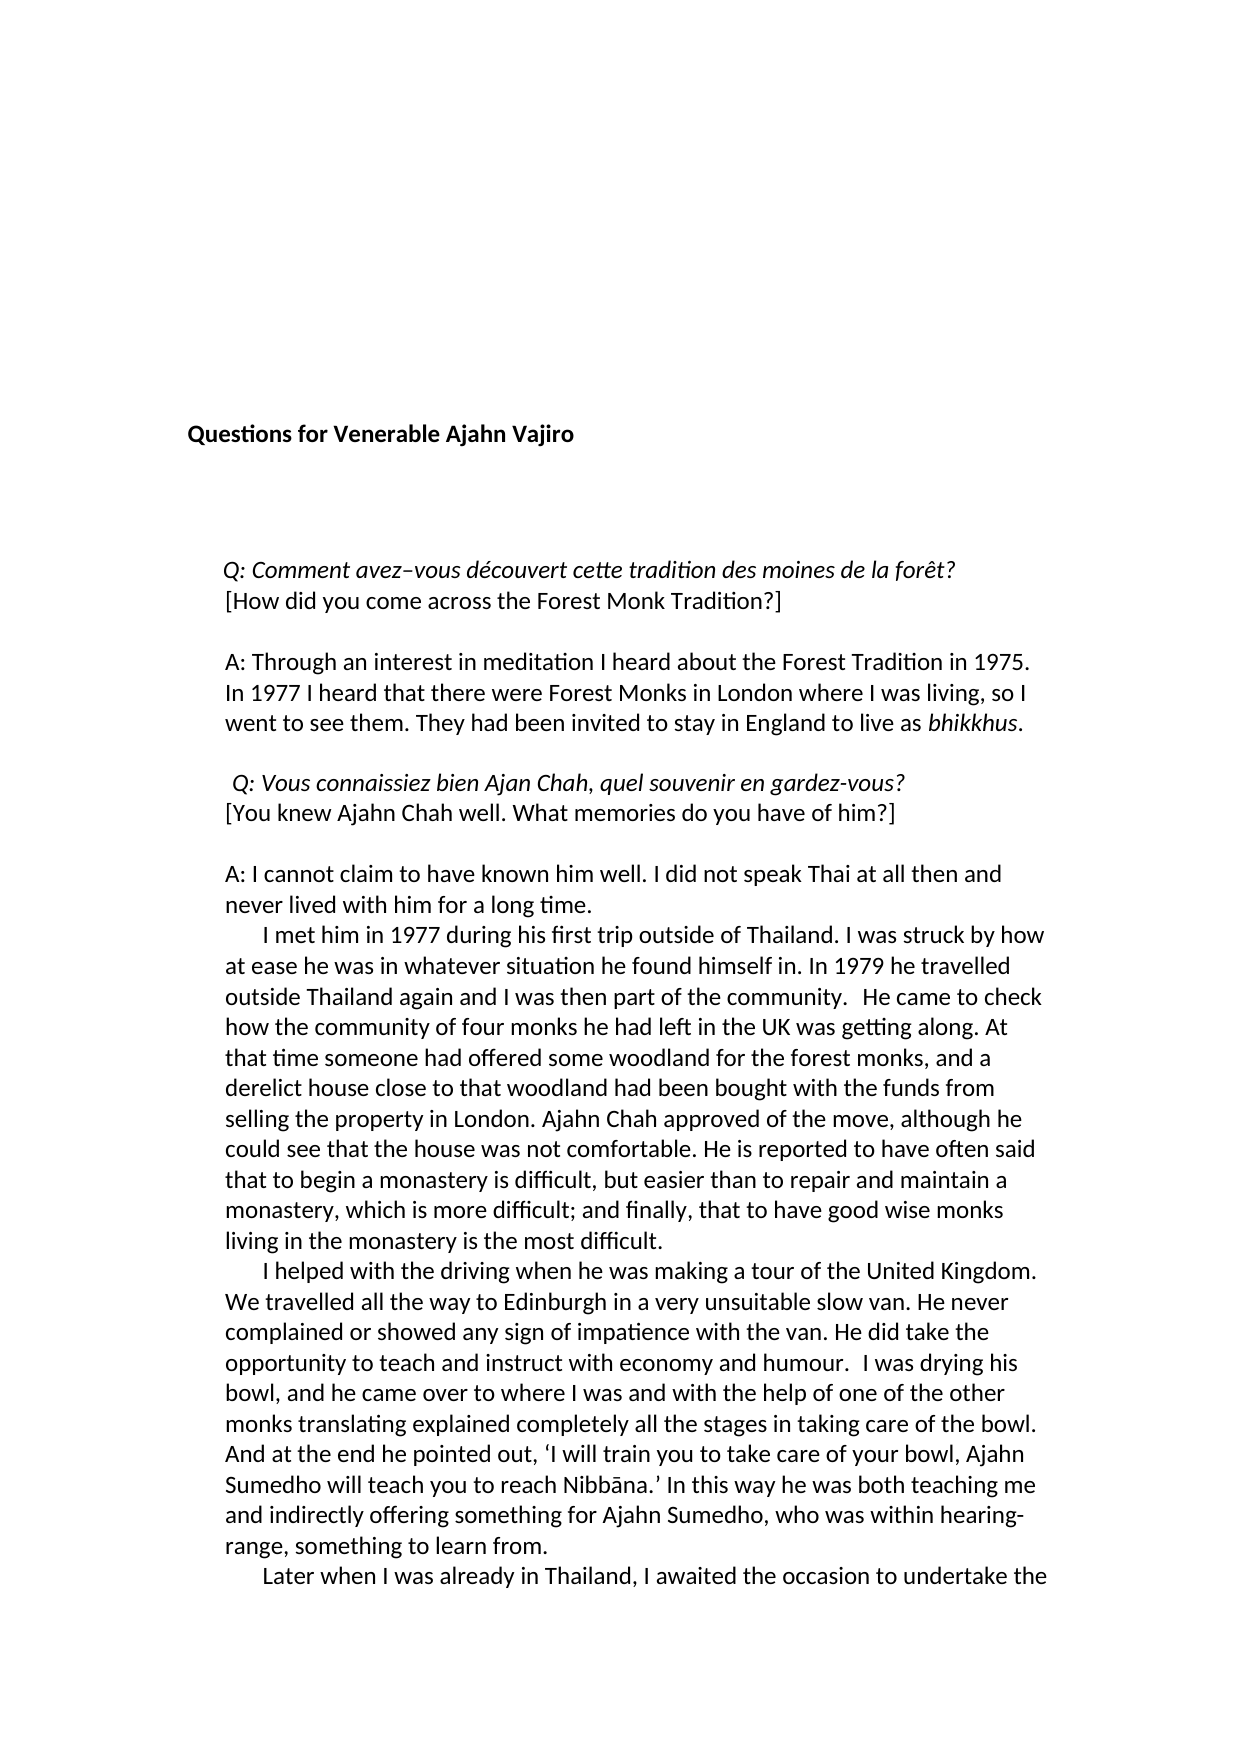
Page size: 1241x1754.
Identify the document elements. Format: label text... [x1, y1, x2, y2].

text I helped with the driving when he was making a tour of the United Kingdom. We travelled all the way to Edinburgh in a very unsuitable slow van. He never complained or showed any sign of impatience with the van. He did take the opportunity to teach and instruct with economy and humour. I was drying his bowl, and he came over to where I was and with the help of one of the other monks translating explained completely all the stages in taking care of the bowl. And at the end he pointed out, ‘I will train you to take care of your bowl, Ajahn Sumedho will teach you to reach Nibbāna.’ In this way he was both teaching me and indirectly offering something for Ajahn Sumedho, who was within hearing-range, something to learn from. [225, 1255, 1053, 1561]
text Q: Comment avez–vous découvert cette tradition des moines de la forêt? [217, 555, 1053, 585]
text [How did you come across the Forest Monk Tradition?] [187, 585, 1053, 616]
text Q: Vous connaissiez bien Ajan Chah, quel souvenir en gardez-vous? [225, 767, 1053, 797]
text A: Through an interest in meditation I heard about the Forest Tradition in 1975. In 1977 I heard that there were Forest Monks in London where I was living, so I went to see them. They had been invited to stay in England to live as bhikkhus. [225, 646, 1053, 738]
text Questions for Venerable Ajahn Vajiro [187, 407, 1053, 448]
text Later when I was already in Thailand, I awaited the occasion to undertake the [225, 1561, 1053, 1591]
text I met him in 1977 during his first trip outside of Thailand. I was struck by how at ease he was in whatever situation he found himself in. In 1979 he travelled outside Thailand again and I was then part of the community. He came to check how the community of four monks he had left in the UK was getting along. At that time someone had offered some woodland for the forest monks, and a derelict house close to that woodland had been bought with the funds from selling the property in London. Ajahn Chah approved of the move, although he could see that the house was not comfortable. He is reported to have often said that to begin a monastery is difficult, but easier than to repair and maintain a monastery, which is more difficult; and finally, that to have good wise monks living in the monastery is the most difficult. [225, 919, 1053, 1255]
text [You knew Ajahn Chah well. What memories do you have of him?] [187, 797, 1053, 828]
text A: I cannot claim to have known him well. I did not speak Thai at all then and never lived with him for a long time. [225, 858, 1053, 919]
